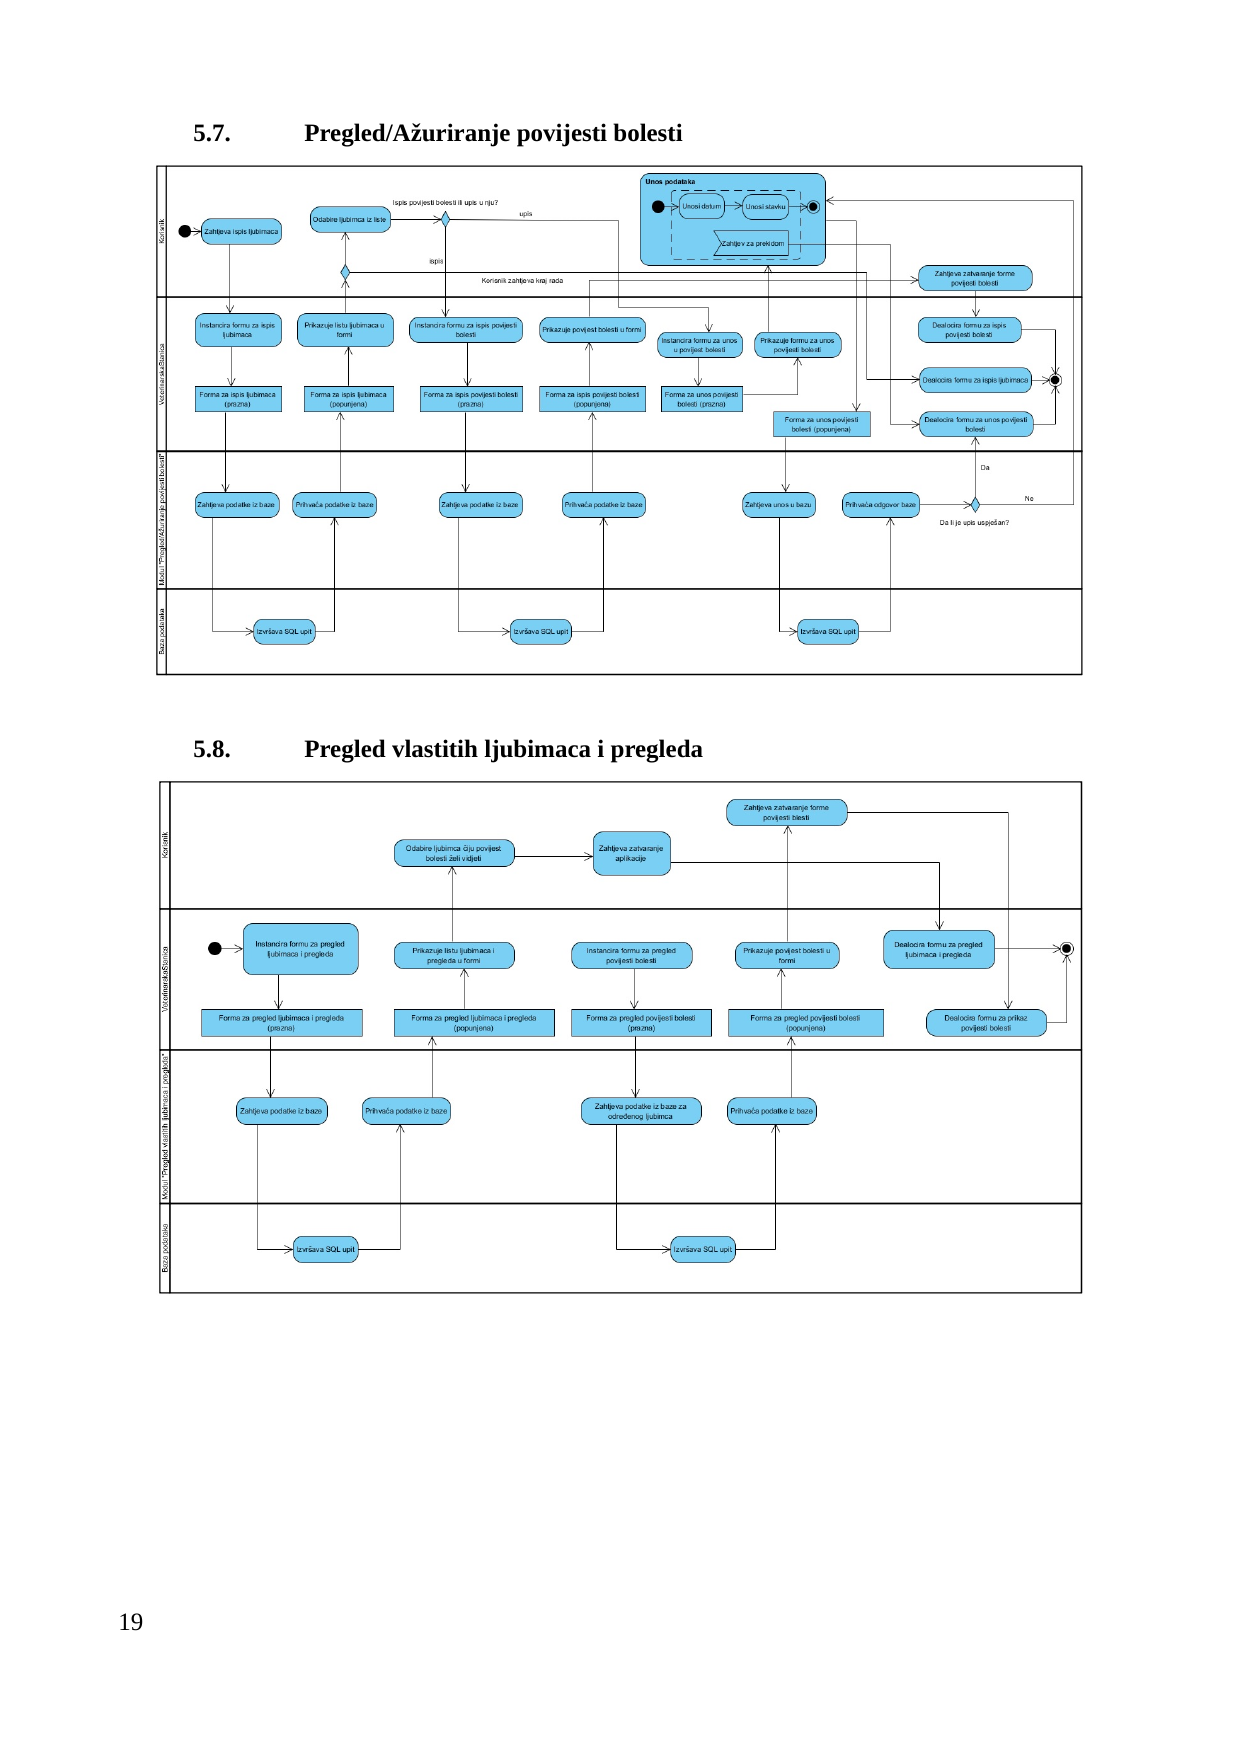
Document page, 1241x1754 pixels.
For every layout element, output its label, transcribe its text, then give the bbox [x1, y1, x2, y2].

list Pregled vlastitih ljubimaca i pregleda [193, 734, 1122, 763]
picture [155, 777, 1085, 1299]
list Pregled/Ažuriranje povijesti bolesti [193, 118, 1122, 147]
picture [155, 161, 1085, 677]
